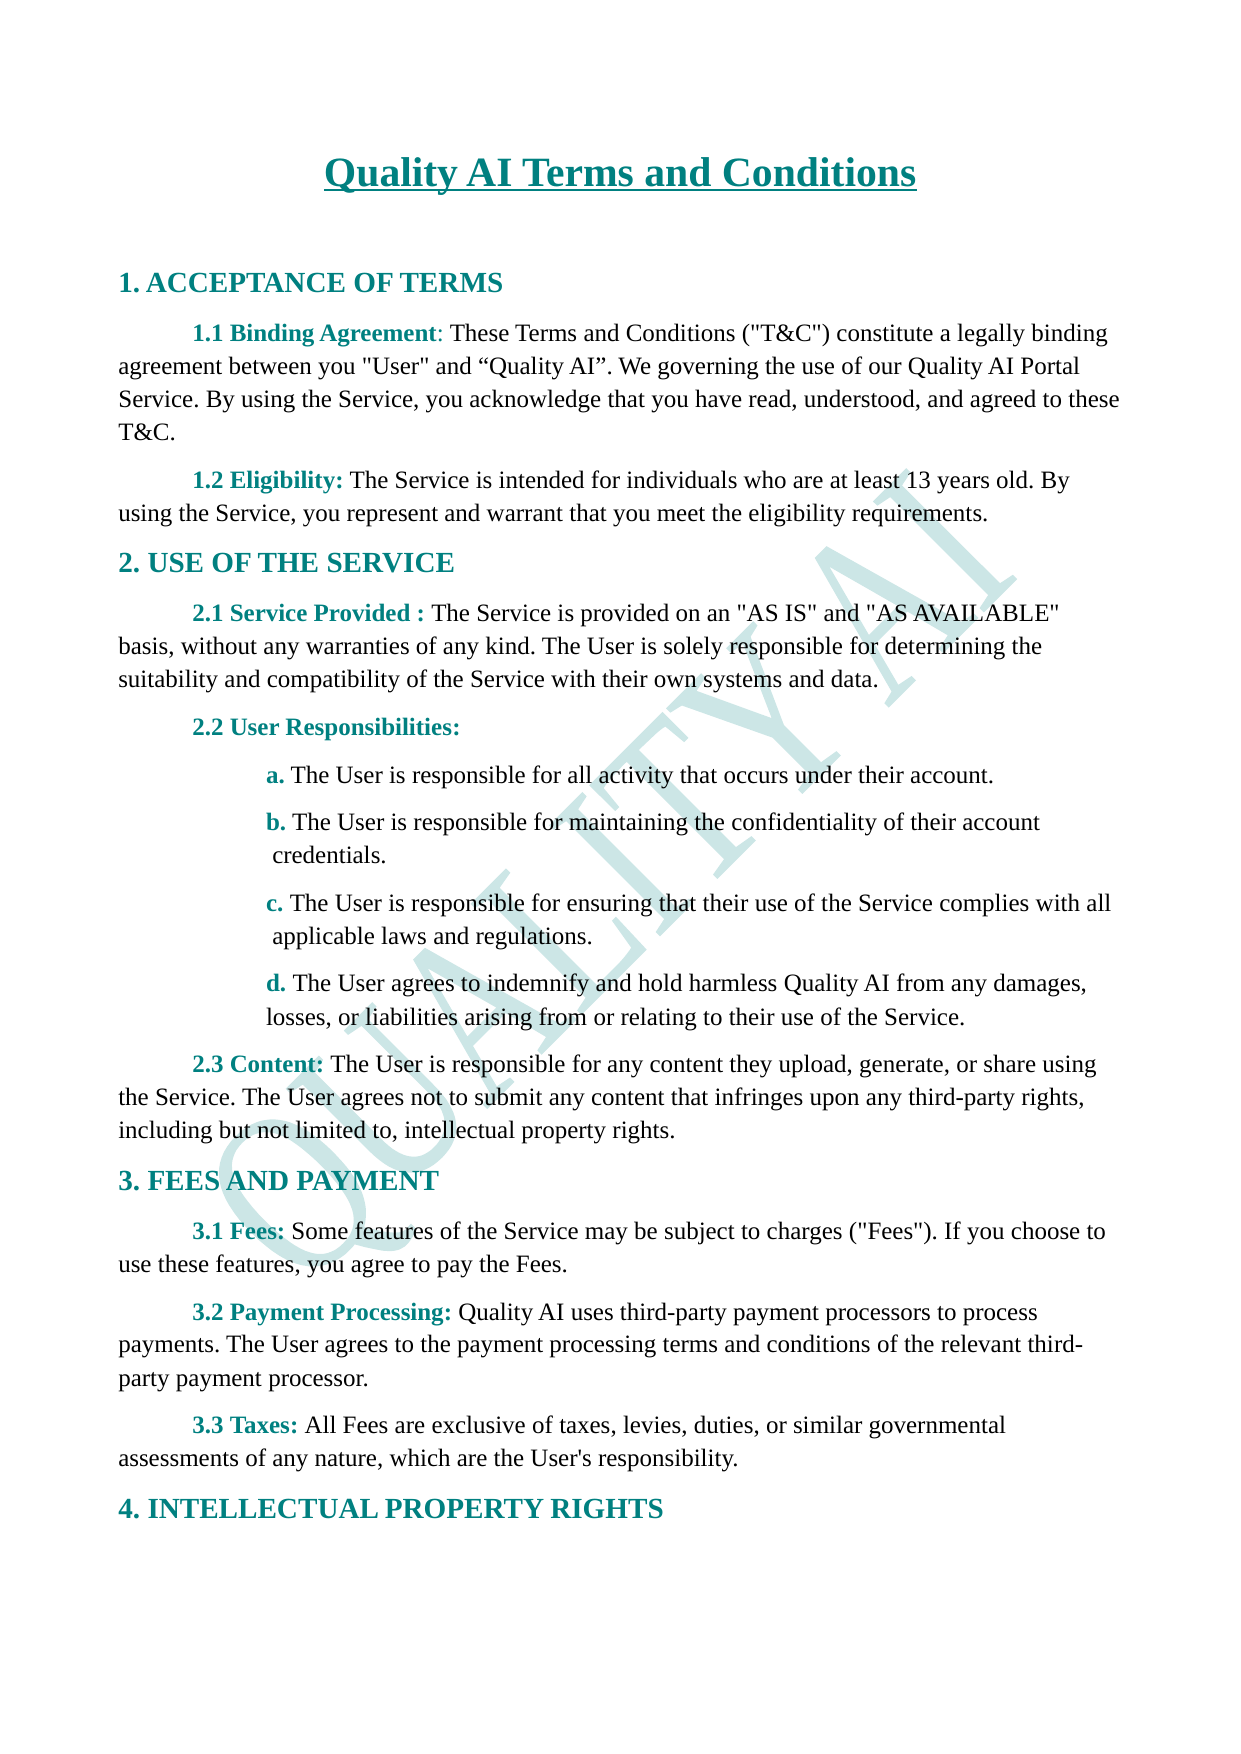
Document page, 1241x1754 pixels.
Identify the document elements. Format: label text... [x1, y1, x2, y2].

text 3.1 Fees: Some features of the Service may be subject to charges ("Fees"). If you choose to use these features, you agree to pay the Fees. [118, 1216, 1122, 1278]
text [664, 712, 774, 741]
text 2.2 User Responsibilities: [118, 712, 661, 741]
text 3. FEES AND PAYMENT [232, 1163, 345, 1196]
text d. The User agrees to indemnify and hold harmless Quality AI from any damages, losses, or liabilities arising from or relating to their use of the Service. [118, 968, 453, 1030]
text 1.1 Binding Agreement: These Terms and Conditions ("T&C") constitute a legally binding agreement between you "User" and “Quality AI”. We governing the use of our Quality AI Portal Service. By using the Service, you acknowledge that you have read, understood, and agreed to these T&C. [118, 318, 1122, 446]
text 2. USE OF THE SERVICE [118, 545, 971, 579]
text 1. ACCEPTANCE OF TERMS [118, 265, 1122, 298]
text c. The User is responsible for ensuring that their use of the Service complies with all applicable laws and regulations. [118, 888, 536, 950]
text 1.2 Eligibility: The Service is intended for individuals who are at least 13 years old. By using the Service, you represent and warrant that you meet the eligibility requirements. [118, 465, 1122, 526]
text 2.3 Content: The User is responsible for any content they upload, generate, or share using the Service. The User agrees not to submit any content that infringes upon any third-party rights, including but not limited to, intellectual property rights. [399, 1049, 1122, 1144]
text 3. FEES AND PAYMENT [118, 1163, 223, 1196]
text d. The User agrees to indemnify and hold harmless Quality AI from any damages, losses, or liabilities arising from or relating to their use of the Service. [463, 968, 584, 1023]
text a. The User is responsible for all activity that occurs under their account. [810, 760, 1122, 788]
text b. The User is responsible for maintaining the confidentiality of their account credentials. [697, 807, 1122, 869]
text b. The User is responsible for maintaining the confidentiality of their account credentials. [118, 807, 613, 869]
text b. The User is responsible for maintaining the confidentiality of their account credentials. [579, 807, 723, 869]
text c. The User is responsible for ensuring that their use of the Service complies with all applicable laws and regulations. [501, 888, 1122, 950]
text a. The User is responsible for all activity that occurs under their account. [650, 760, 808, 788]
text 3.3 Taxes: All Fees are exclusive of taxes, levies, duties, or similar governmental assessments of any nature, which are the User's responsibility. [118, 1410, 1122, 1472]
text 2.1 Service Provided : The Service is provided on an "AS IS" and "AS AVAILABLE" basis, without any warranties of any kind. The User is solely responsible for determining the suitability and compatibility of the Service with their own systems and data. [876, 598, 1122, 693]
text 4. INTELLECTUAL PROPERTY RIGHTS [118, 1491, 1122, 1524]
text [963, 545, 1122, 579]
text 2.1 Service Provided : The Service is provided on an "AS IS" and "AS AVAILABLE" basis, without any warranties of any kind. The User is solely responsible for determining the suitability and compatibility of the Service with their own systems and data. [118, 598, 891, 693]
text a. The User is responsible for all activity that occurs under their account. [118, 760, 613, 788]
text Quality AI Terms and Conditions [118, 148, 1122, 196]
text 3. FEES AND PAYMENT [345, 1163, 1122, 1196]
text [780, 712, 1122, 741]
text 2.3 Content: The User is responsible for any content they upload, generate, or share using the Service. The User agrees not to submit any content that infringes upon any third-party rights, including but not limited to, intellectual property rights. [118, 1049, 444, 1144]
text 3.2 Payment Processing: Quality AI uses third-party payment processors to process payments. The User agrees to the payment processing terms and conditions of the relevant third-party payment processor. [118, 1297, 1122, 1391]
text d. The User agrees to indemnify and hold harmless Quality AI from any damages, losses, or liabilities arising from or relating to their use of the Service. [430, 971, 495, 1030]
text d. The User agrees to indemnify and hold harmless Quality AI from any damages, losses, or liabilities arising from or relating to their use of the Service. [568, 968, 1122, 1030]
